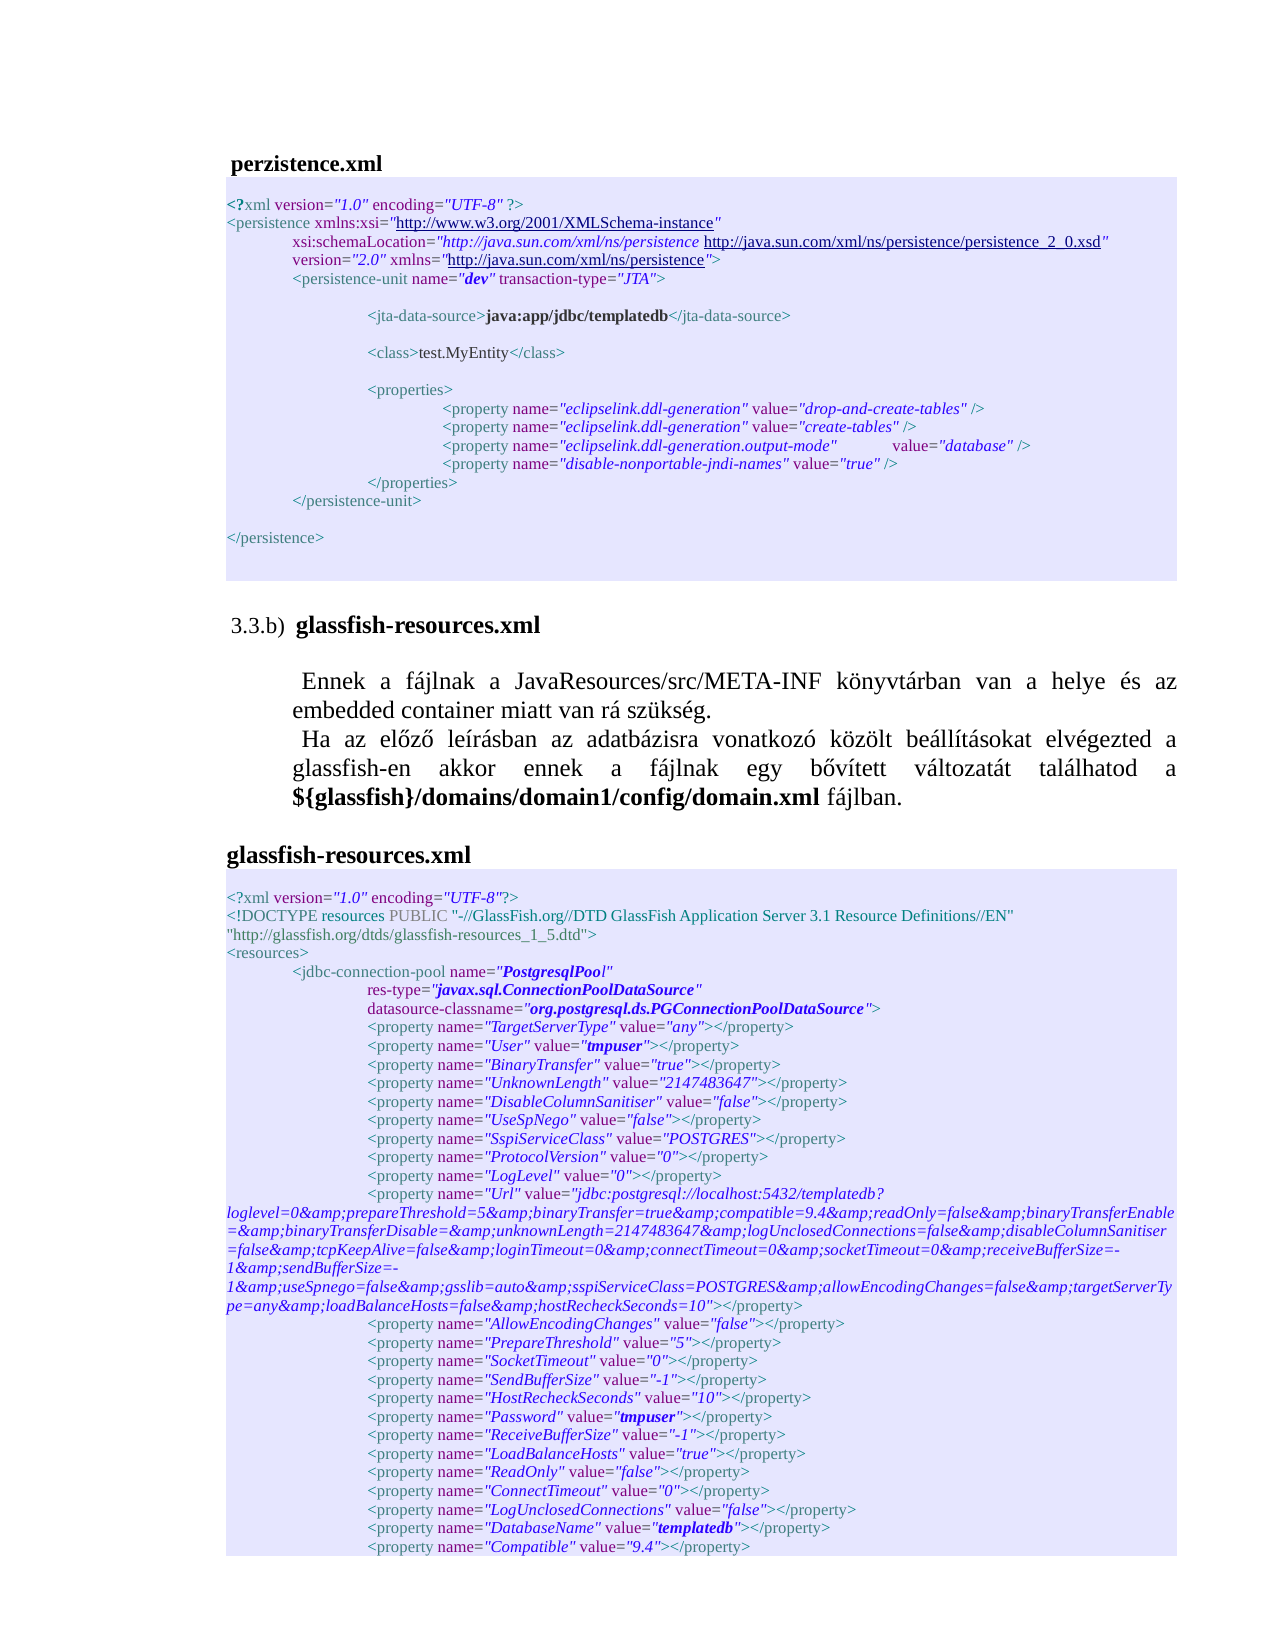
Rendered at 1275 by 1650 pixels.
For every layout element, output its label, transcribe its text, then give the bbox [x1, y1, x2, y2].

text <property name="Url" value="jdbc:postgresql://localhost:5432/templatedb?loglevel=0&amp;prepareThreshold=5&amp;binaryTransfer=true&amp;compatible=9.4&amp;readOnly=false&amp;binaryTransferEnable=&amp;binaryTransferDisable=&amp;unknownLength=2147483647&amp;logUnclosedConnections=false&amp;disableColumnSanitiser=false&amp;tcpKeepAlive=false&amp;loginTimeout=0&amp;connectTimeout=0&amp;socketTimeout=0&amp;receiveBufferSize=-1&amp;sendBufferSize=-1&amp;useSpnego=false&amp;gsslib=auto&amp;sspiServiceClass=POSTGRES&amp;allowEncodingChanges=false&amp;targetServerType=any&amp;loadBalanceHosts=false&amp;hostRecheckSeconds=10"></property> [226, 1185, 1177, 1314]
text <property name="ReceiveBufferSize" value="-1"></property> [226, 1426, 1177, 1444]
subtitle glassfish-resources.xml [226, 840, 1177, 869]
text </properties> [226, 473, 1177, 492]
text <property name="eclipselink.ddl-generation" value="create-tables" /> [226, 418, 1177, 436]
text version="2.0" xmlns="http://java.sun.com/xml/ns/persistence"> [226, 251, 1177, 269]
subtitle Ha az előző leírásban az adatbázisra vonatkozó közölt beállításokat elvégezted a glassfish-en akkor ennek a fájlnak egy bővített változatát találhatod a ${glassfish}/domains/domain1/config/domain.xml fájlban. [292, 724, 1177, 811]
text <property name="Compatible" value="9.4"></property> [226, 1537, 1177, 1556]
text <property name="Password" value="tmpuser"></property> [226, 1407, 1177, 1426]
text <properties> [226, 381, 1177, 399]
text <property name="DisableColumnSanitiser" value="false"></property> [226, 1092, 1177, 1111]
text <property name="eclipselink.ddl-generation.output-mode" value="database" /> [226, 436, 1177, 455]
text <property name="ProtocolVersion" value="0"></property> [226, 1148, 1177, 1166]
text datasource-classname="org.postgresql.ds.PGConnectionPoolDataSource"> [226, 999, 1177, 1018]
text <property name="SocketTimeout" value="0"></property> [226, 1352, 1177, 1370]
text <property name="DatabaseName" value="templatedb"></property> [226, 1518, 1177, 1537]
text <?xml version="1.0" encoding="UTF-8"?> [226, 888, 1177, 907]
text <resources> [226, 944, 1177, 962]
text xsi:schemaLocation="http://java.sun.com/xml/ns/persistence http://java.sun.com/xml/ns/persistence/persistence_2_0.xsd" [226, 232, 1177, 251]
text <property name="BinaryTransfer" value="true"></property> [226, 1055, 1177, 1073]
text <property name="disable-nonportable-jndi-names" value="true" /> [226, 455, 1177, 473]
text <property name="HostRecheckSeconds" value="10"></property> [226, 1389, 1177, 1407]
text res-type="javax.sql.ConnectionPoolDataSource" [226, 981, 1177, 999]
subtitle perzistence.xml [231, 150, 1177, 177]
text <jdbc-connection-pool name="PostgresqlPool" [226, 962, 1177, 981]
text <property name="SspiServiceClass" value="POSTGRES"></property> [226, 1129, 1177, 1148]
text <!DOCTYPE resources PUBLIC "-//GlassFish.org//DTD GlassFish Application Server 3.1 Resource Definitions//EN" "http://glassfish.org/dtds/glassfish-resources_1_5.dtd"> [226, 907, 1177, 944]
text <property name="SendBufferSize" value="-1"></property> [226, 1370, 1177, 1389]
text <property name="User" value="tmpuser"></property> [226, 1036, 1177, 1055]
text </persistence-unit> [226, 492, 1177, 510]
text <property name="AllowEncodingChanges" value="false"></property> [226, 1314, 1177, 1333]
subtitle glassfish-resources.xml [231, 610, 1177, 639]
text <property name="eclipselink.ddl-generation" value="drop-and-create-tables" /> [226, 399, 1177, 418]
text <property name="PrepareThreshold" value="5"></property> [226, 1333, 1177, 1352]
text <property name="ConnectTimeout" value="0"></property> [226, 1481, 1177, 1500]
text <class>test.MyEntity</class> [226, 343, 1177, 362]
subtitle Ennek a fájlnak a JavaResources/src/META-INF könyvtárban van a helye és az embedded container miatt van rá szükség. [292, 666, 1177, 724]
text <persistence-unit name="dev" transaction-type="JTA"> [226, 269, 1177, 288]
text <property name="LogUnclosedConnections" value="false"></property> [226, 1500, 1177, 1518]
text <property name="LoadBalanceHosts" value="true"></property> [226, 1444, 1177, 1463]
text <property name="LogLevel" value="0"></property> [226, 1166, 1177, 1185]
text <property name="ReadOnly" value="false"></property> [226, 1463, 1177, 1481]
text <persistence xmlns:xsi="http://www.w3.org/2001/XMLSchema-instance" [226, 214, 1177, 232]
text <property name="TargetServerType" value="any"></property> [226, 1018, 1177, 1036]
text <jta-data-source>java:app/jdbc/templatedb</jta-data-source> [226, 306, 1177, 325]
text <property name="UnknownLength" value="2147483647"></property> [226, 1073, 1177, 1092]
text <property name="UseSpNego" value="false"></property> [226, 1111, 1177, 1129]
text <?xml version="1.0" encoding="UTF-8" ?> [226, 195, 1177, 214]
text </persistence> [226, 529, 1177, 547]
